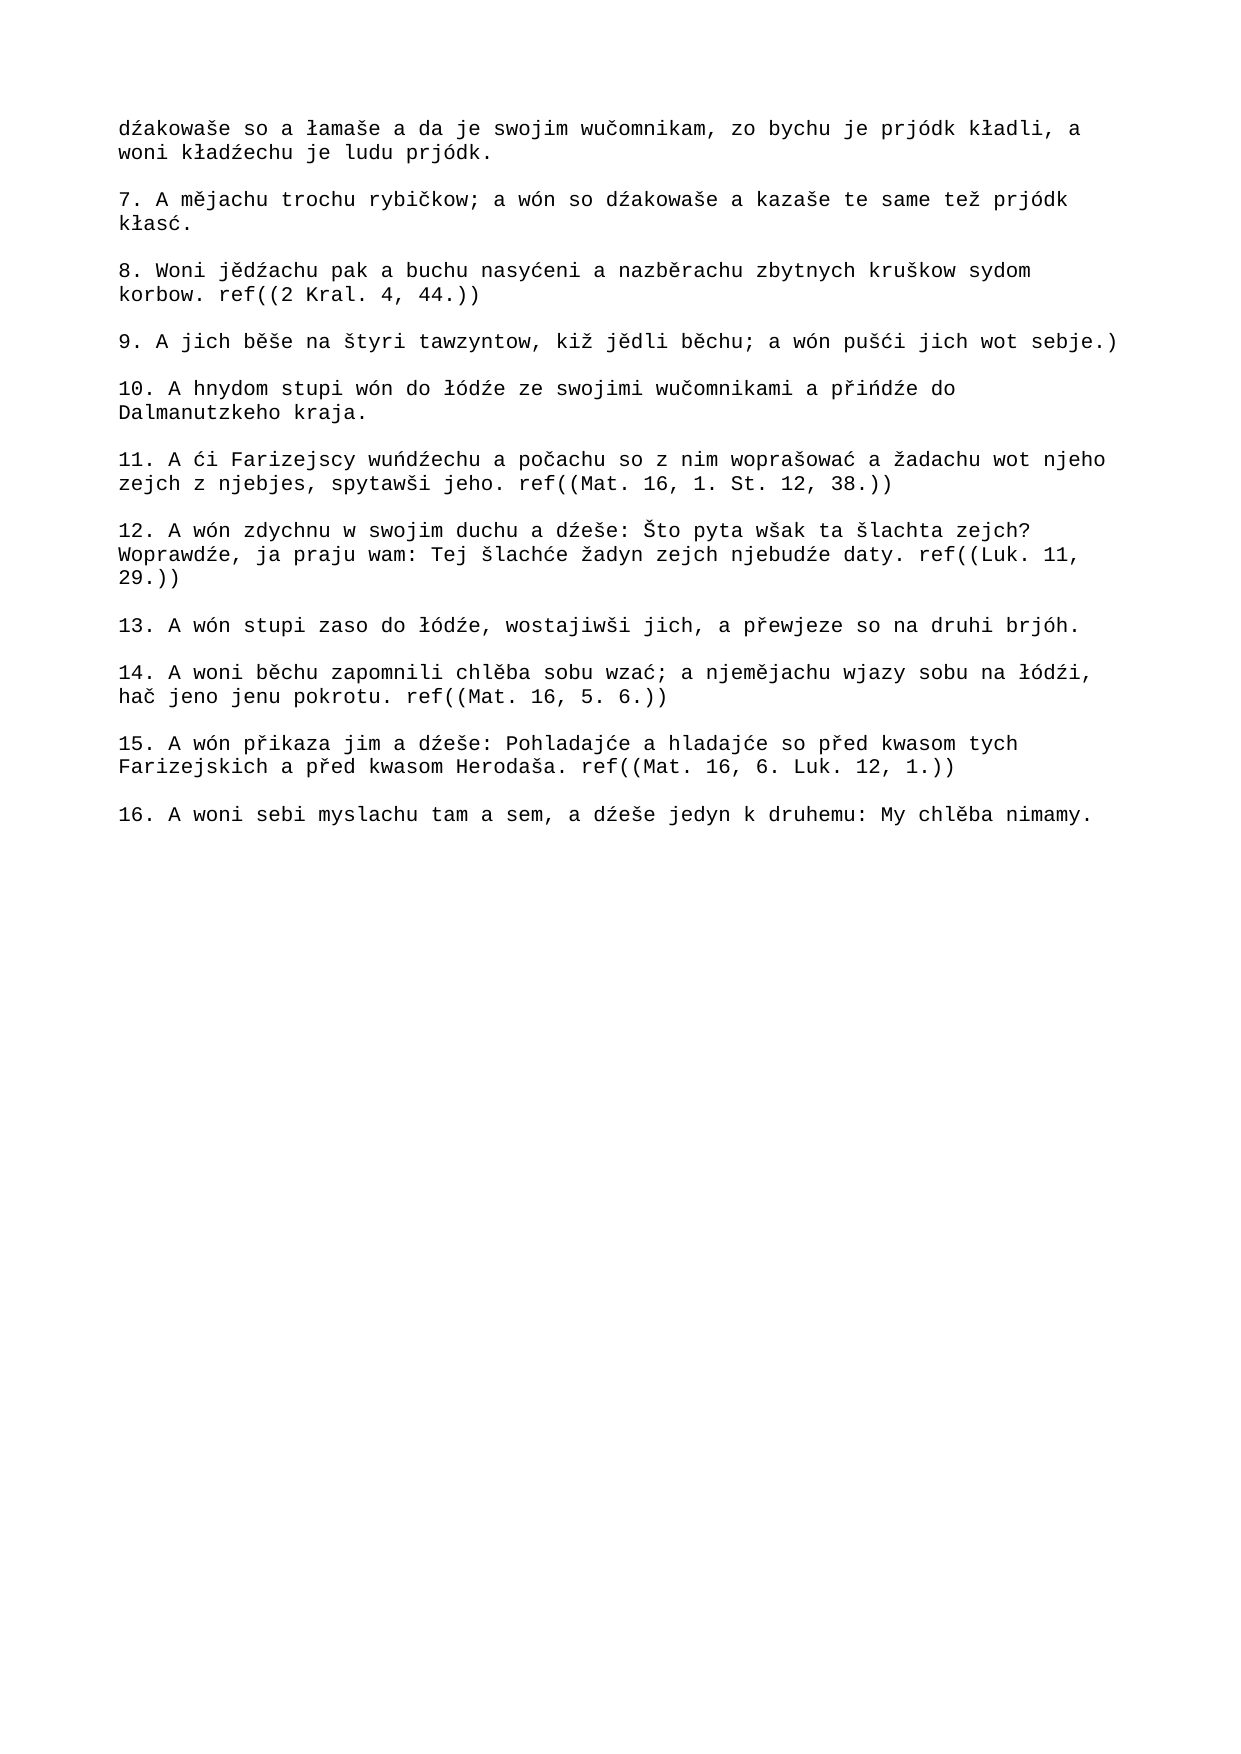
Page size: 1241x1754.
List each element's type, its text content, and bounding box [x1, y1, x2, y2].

text 10. A hnydom stupi wón do łódźe ze swojimi wučomnikami a přińdźe do Dalmanutzkeho kraja. [118, 378, 1122, 426]
text 12. A wón zdychnu w swojim duchu a dźeše: Što pyta wšak ta šlachta zejch? Woprawdźe, ja praju wam: Tej šlachće žadyn zejch njebudźe daty. ref((Luk. 11, 29.)) [118, 520, 1122, 591]
text 9. A jich běše na štyri tawzyntow, kiž jědli běchu; a wón pušći jich wot sebje.) [118, 331, 1122, 354]
text 8. Woni jědźachu pak a buchu nasyćeni a nazběrachu zbytnych kruškow sydom korbow. ref((2 Kral. 4, 44.)) [118, 260, 1122, 307]
text 7. A mějachu trochu rybičkow; a wón so dźakowaše a kazaše te same tež prjódk kłasć. [118, 189, 1122, 236]
text 16. A woni sebi myslachu tam a sem, a dźeše jedyn k druhemu: My chlěba nimamy. [118, 804, 1122, 827]
text dźakowaše so a łamaše a da je swojim wučomnikam, zo bychu je prjódk kładli, a woni kładźechu je ludu prjódk. [118, 118, 1122, 165]
text 11. A ći Farizejscy wuńdźechu a počachu so z nim woprašować a žadachu wot njeho zejch z njebjes, spytawši jeho. ref((Mat. 16, 1. St. 12, 38.)) [118, 449, 1122, 496]
text 15. A wón přikaza jim a dźeše: Pohladajće a hladajće so před kwasom tych Farizejskich a před kwasom Herodaša. ref((Mat. 16, 6. Luk. 12, 1.)) [118, 733, 1122, 780]
text 14. A woni běchu zapomnili chlěba sobu wzać; a njemějachu wjazy sobu na łódźi, hač jeno jenu pokrotu. ref((Mat. 16, 5. 6.)) [118, 662, 1122, 709]
text 13. A wón stupi zaso do łódźe, wostajiwši jich, a přewjeze so na druhi brjóh. [118, 615, 1122, 638]
